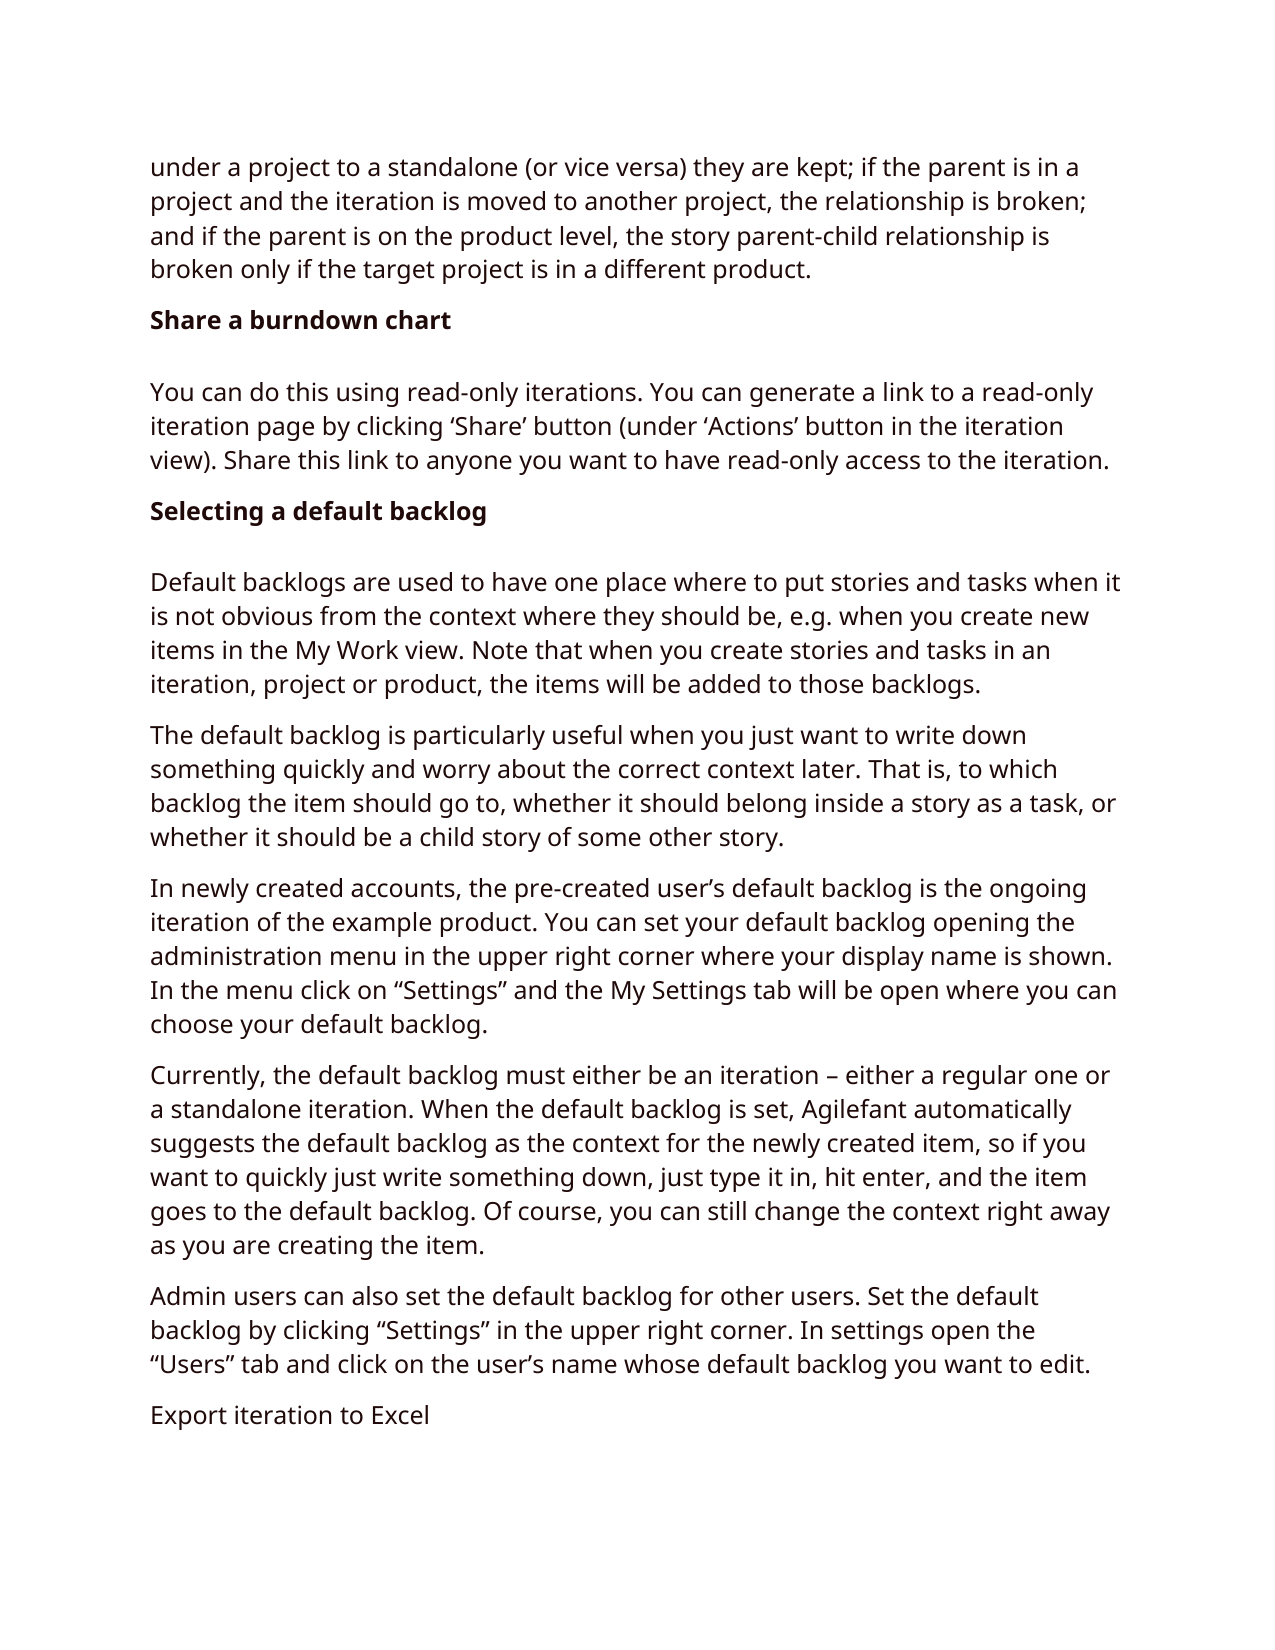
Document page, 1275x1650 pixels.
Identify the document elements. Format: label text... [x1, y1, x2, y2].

text The default backlog is particularly useful when you just want to write down something quickly and worry about the correct context later. That is, to which backlog the item should go to, whether it should belong inside a story as a task, or whether it should be a child story of some other story. [150, 718, 1125, 854]
subtitle Share a burndown chart [150, 303, 1125, 337]
text In newly created accounts, the pre-created user’s default backlog is the ongoing iteration of the example product. You can set your default backlog opening the administration menu in the upper right corner where your display name is shown. In the menu click on “Settings” and the My Settings tab will be open where you can choose your default backlog. [150, 871, 1125, 1041]
text You can do this using read-only iterations. You can generate a link to a read-only iteration page by clicking ‘Share’ button (under ‘Actions’ button in the iteration view). Share this link to anyone you want to have read-only access to the iteration. [150, 374, 1125, 477]
text Admin users can also set the default backlog for other users. Set the default backlog by clicking “Settings” in the upper right corner. In settings open the “Users” tab and click on the user’s name whose default backlog you want to edit. [150, 1279, 1125, 1381]
text Export iteration to Excel [150, 1398, 1125, 1432]
text under a project to a standalone (or vice versa) they are kept; if the parent is in a project and the iteration is moved to another project, the relationship is broken; and if the parent is on the product level, the story parent-child relationship is broken only if the target project is in a different product. [150, 150, 1125, 286]
text Default backlogs are used to have one place where to put stories and tasks when it is not obvious from the context where they should be, e.g. when you create new items in the My Work view. Note that when you create stories and tasks in an iteration, project or product, the items will be added to those backlogs. [150, 565, 1125, 701]
subtitle Selecting a default backlog [150, 493, 1125, 527]
text Currently, the default backlog must either be an iteration – either a regular one or a standalone iteration. When the default backlog is set, Agilefant automatically suggests the default backlog as the context for the newly created item, so if you want to quickly just write something down, just type it in, hit enter, and the item goes to the default backlog. Of course, you can still change the context right away as you are creating the item. [150, 1058, 1125, 1262]
